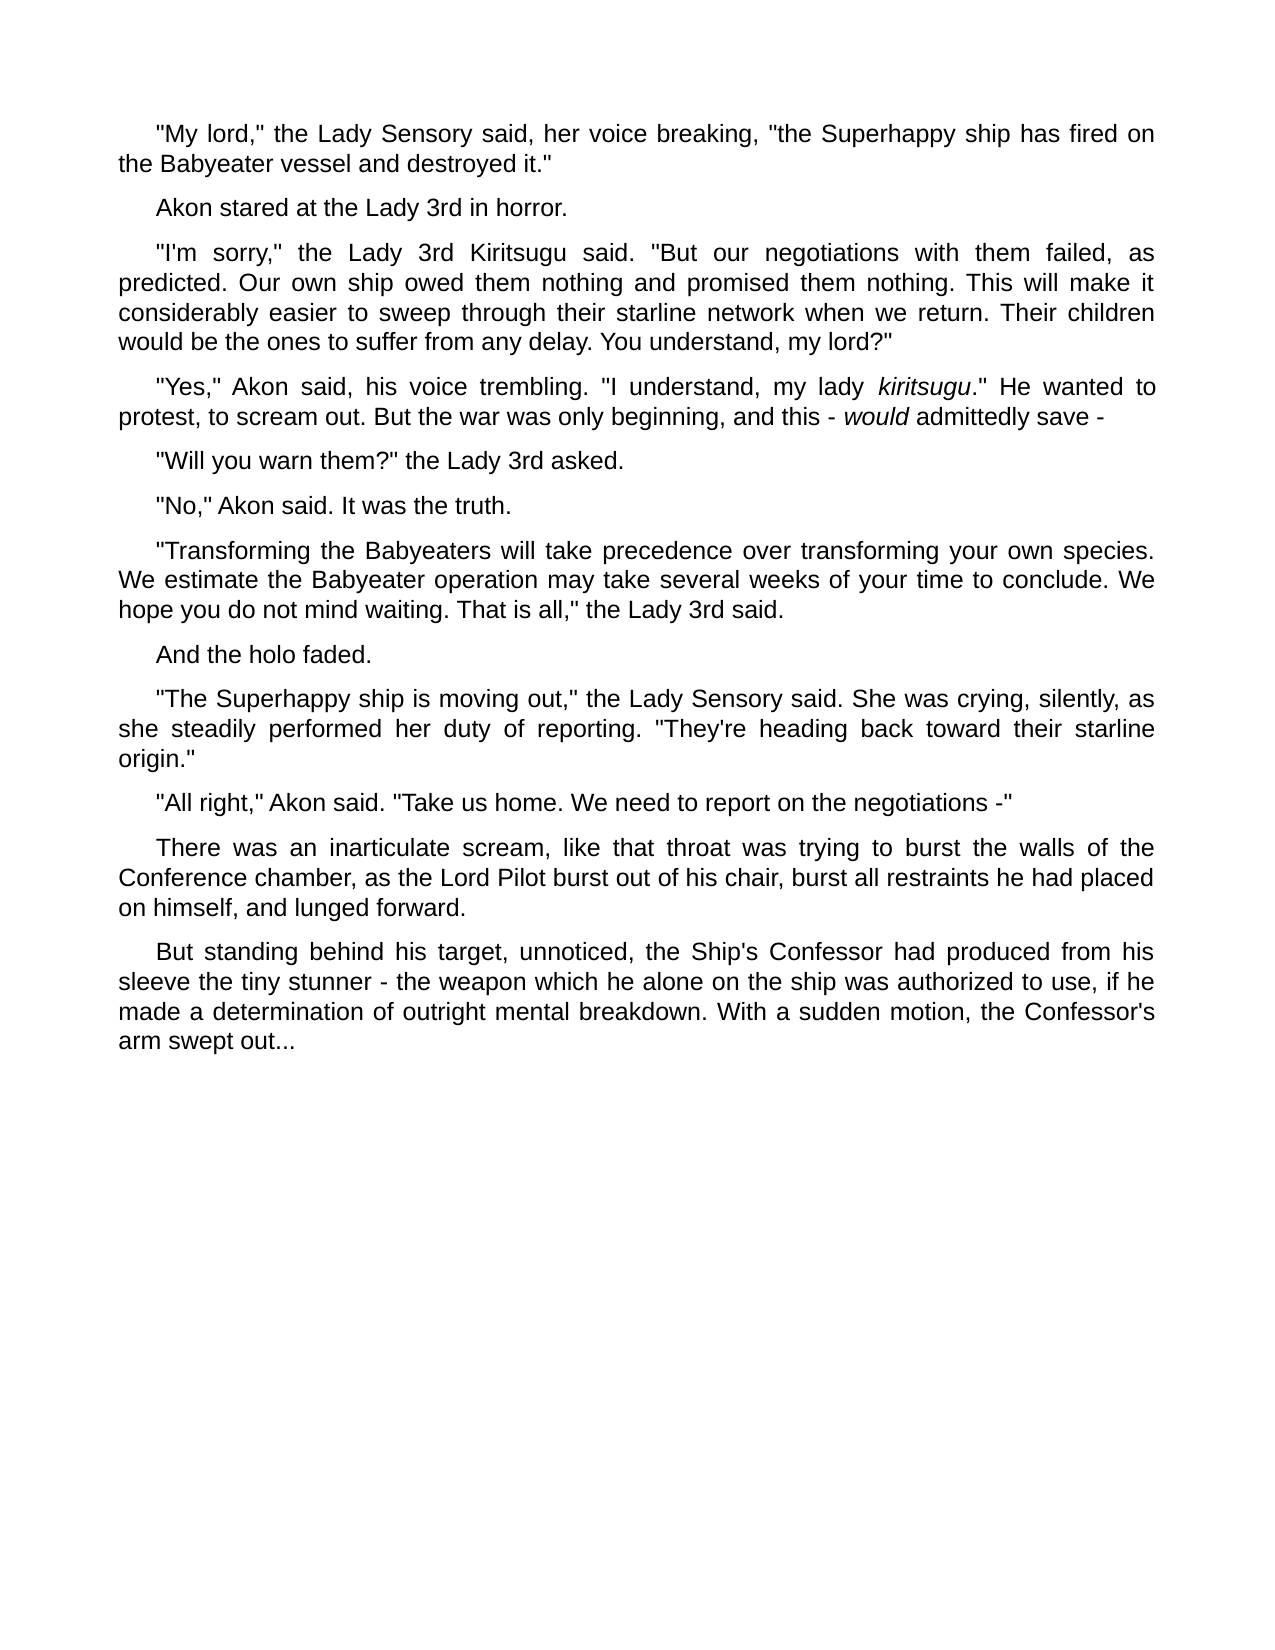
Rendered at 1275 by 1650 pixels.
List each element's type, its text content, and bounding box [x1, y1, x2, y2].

text "Yes," Akon said, his voice trembling. "I understand, my lady kiritsugu." He wanted to protest, to scream out. But the war was only beginning, and this - would admittedly save - [118, 371, 1157, 430]
text And the holo faded. [118, 639, 1157, 668]
text There was an inarticulate scream, like that throat was trying to burst the walls of the Conference chamber, as the Lord Pilot burst out of his chair, burst all restraints he had placed on himself, and lunged forward. [118, 832, 1157, 921]
text Akon stared at the Lady 3rd in horror. [118, 192, 1157, 222]
text "All right," Akon said. "Take us home. We need to report on the negotiations -" [118, 787, 1157, 817]
text "Transforming the Babyeaters will take precedence over transforming your own species. We estimate the Babyeater operation may take several weeks of your time to conclude. We hope you do not mind waiting. That is all," the Lady 3rd said. [118, 535, 1157, 624]
text "Will you warn them?" the Lady 3rd asked. [118, 445, 1157, 475]
text "No," Akon said. It was the truth. [118, 490, 1157, 520]
text "My lord," the Lady Sensory said, her voice breaking, "the Superhappy ship has fired on the Babyeater vessel and destroyed it." [118, 118, 1157, 177]
text "I'm sorry," the Lady 3rd Kiritsugu said. "But our negotiations with them failed, as predicted. Our own ship owed them nothing and promised them nothing. This will make it considerably easier to sweep through their starline network when we return. Their children would be the ones to suffer from any delay. You understand, my lord?" [118, 237, 1157, 356]
text But standing behind his target, unnoticed, the Ship's Confessor had produced from his sleeve the tiny stunner - the weapon which he alone on the ship was authorized to use, if he made a determination of outright mental breakdown. With a sudden motion, the Confessor's arm swept out... [118, 936, 1157, 1055]
text "The Superhappy ship is moving out," the Lady Sensory said. She was crying, silently, as she steadily performed her duty of reporting. "They're heading back toward their starline origin." [118, 683, 1157, 772]
